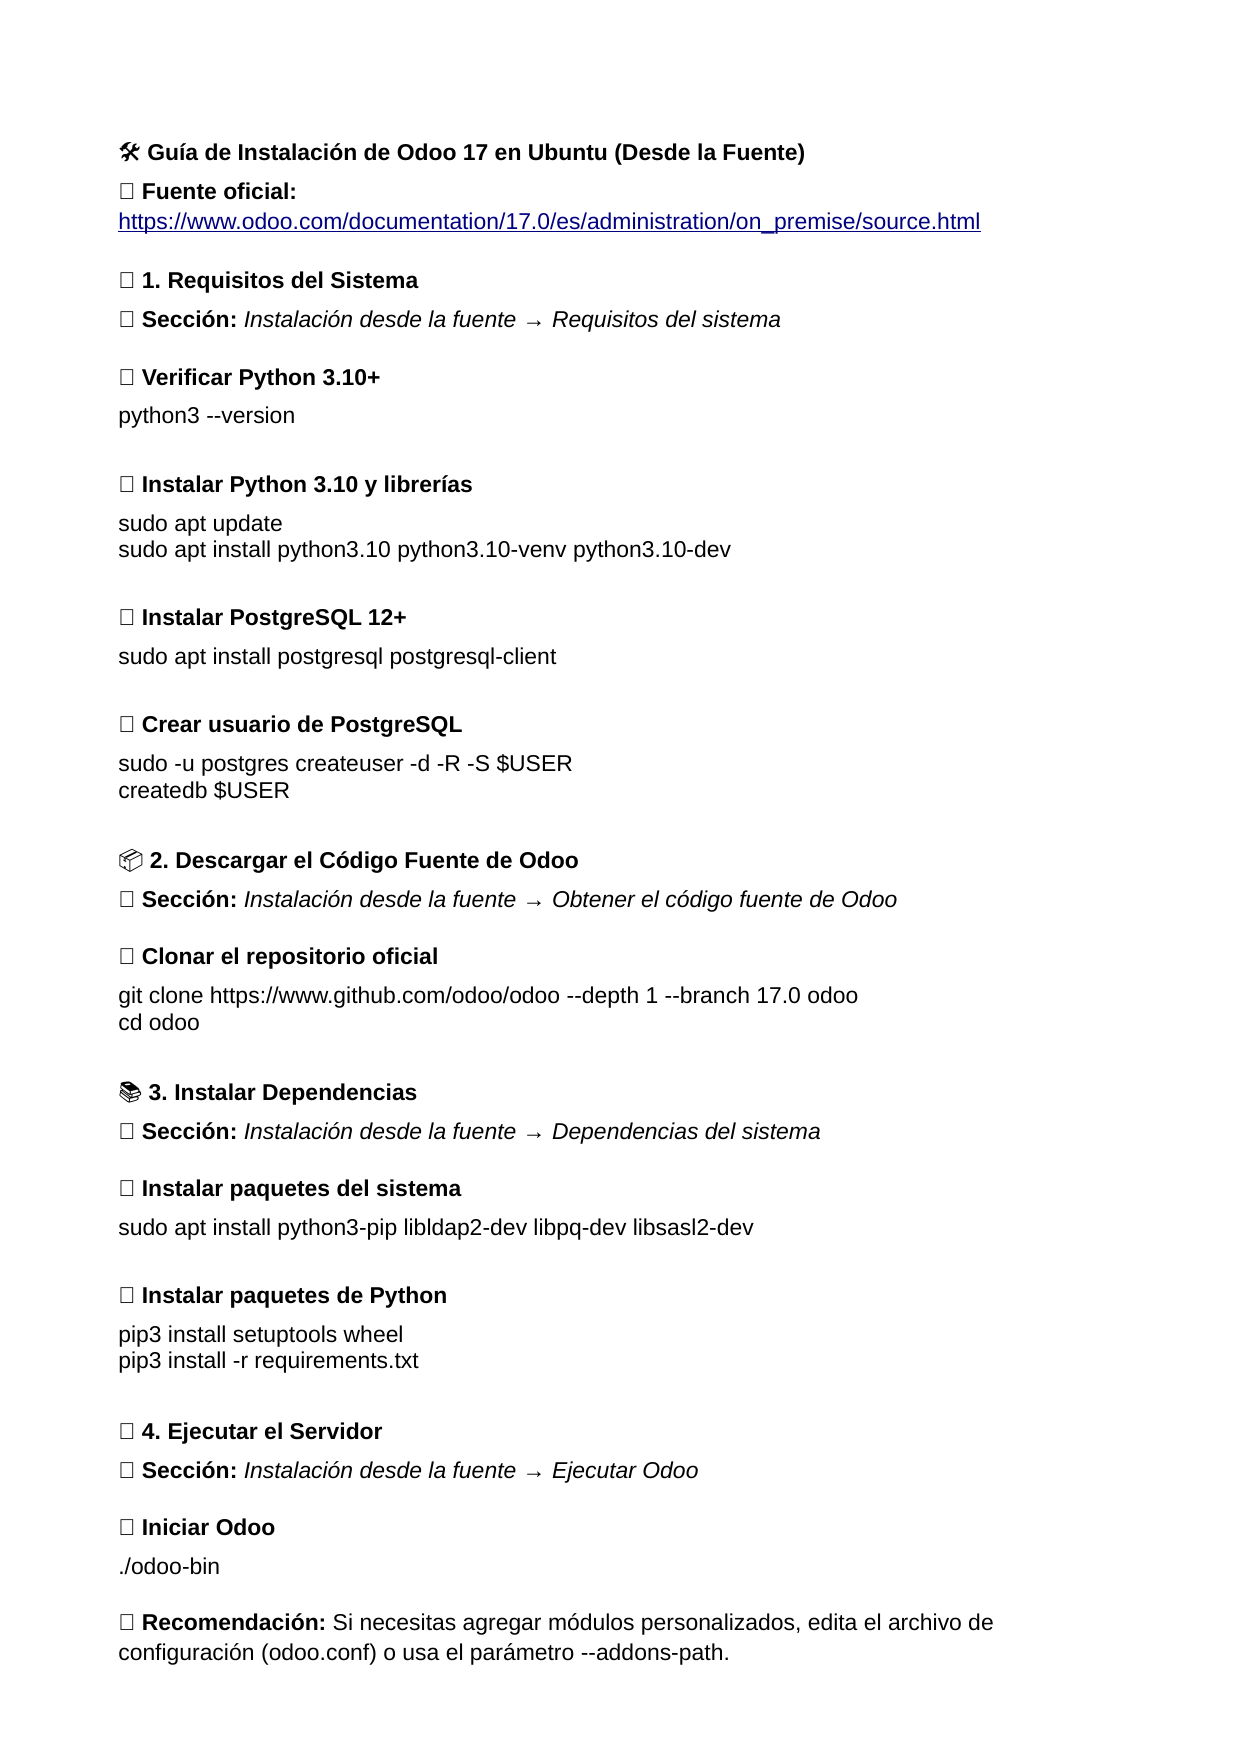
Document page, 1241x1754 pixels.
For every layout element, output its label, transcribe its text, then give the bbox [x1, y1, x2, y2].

text sudo apt install python3-pip libldap2-dev libpq-dev libsasl2-dev [118, 1214, 1122, 1240]
subtitle 🚀 4. Ejecutar el Servidor [118, 1418, 1122, 1444]
text sudo apt install postgresql postgresql-client [118, 643, 1122, 669]
text 📍 Sección: Instalación desde la fuente → Requisitos del sistema [118, 306, 1122, 333]
text git clone https://www.github.com/odoo/odoo --depth 1 --branch 17.0 odoo [118, 982, 1122, 1008]
text ./odoo-bin [118, 1553, 1122, 1579]
text pip3 install setuptools wheel [118, 1321, 1122, 1347]
text 🔗 Fuente oficial: https://www.odoo.com/documentation/17.0/es/administration/on_premise/source.html [118, 178, 1122, 234]
text 📝 Recomendación: Si necesitas agregar módulos personalizados, edita el archivo de configuración (odoo.conf) o usa el parámetro --addons-path. [118, 1609, 1122, 1665]
subtitle 📌 Instalar PostgreSQL 12+ [118, 604, 1122, 631]
subtitle ✅ 1. Requisitos del Sistema [118, 267, 1122, 294]
text createdb $USER [118, 777, 1122, 803]
text pip3 install -r requirements.txt [118, 1347, 1122, 1374]
text cd odoo [118, 1008, 1122, 1035]
subtitle 📌 Instalar Python 3.10 y librerías [118, 471, 1122, 497]
text 📍 Sección: Instalación desde la fuente → Obtener el código fuente de Odoo [118, 886, 1122, 912]
subtitle 🛠️ Guía de Instalación de Odoo 17 en Ubuntu (Desde la Fuente) [118, 139, 1122, 165]
subtitle 📌 Instalar paquetes de Python [118, 1282, 1122, 1308]
subtitle 📌 Instalar paquetes del sistema [118, 1175, 1122, 1201]
text 📍 Sección: Instalación desde la fuente → Dependencias del sistema [118, 1118, 1122, 1144]
text sudo -u postgres createuser -d -R -S $USER [118, 750, 1122, 777]
text python3 --version [118, 402, 1122, 429]
text 📍 Sección: Instalación desde la fuente → Ejecutar Odoo [118, 1457, 1122, 1483]
subtitle 📚 3. Instalar Dependencias [118, 1079, 1122, 1105]
subtitle 📌 Crear usuario de PostgreSQL [118, 711, 1122, 738]
subtitle 📌 Clonar el repositorio oficial [118, 943, 1122, 969]
subtitle 📦 2. Descargar el Código Fuente de Odoo [118, 847, 1122, 873]
text sudo apt update [118, 509, 1122, 536]
subtitle 📌 Iniciar Odoo [118, 1514, 1122, 1540]
subtitle 📌 Verificar Python 3.10+ [118, 363, 1122, 390]
text sudo apt install python3.10 python3.10-venv python3.10-dev [118, 536, 1122, 562]
